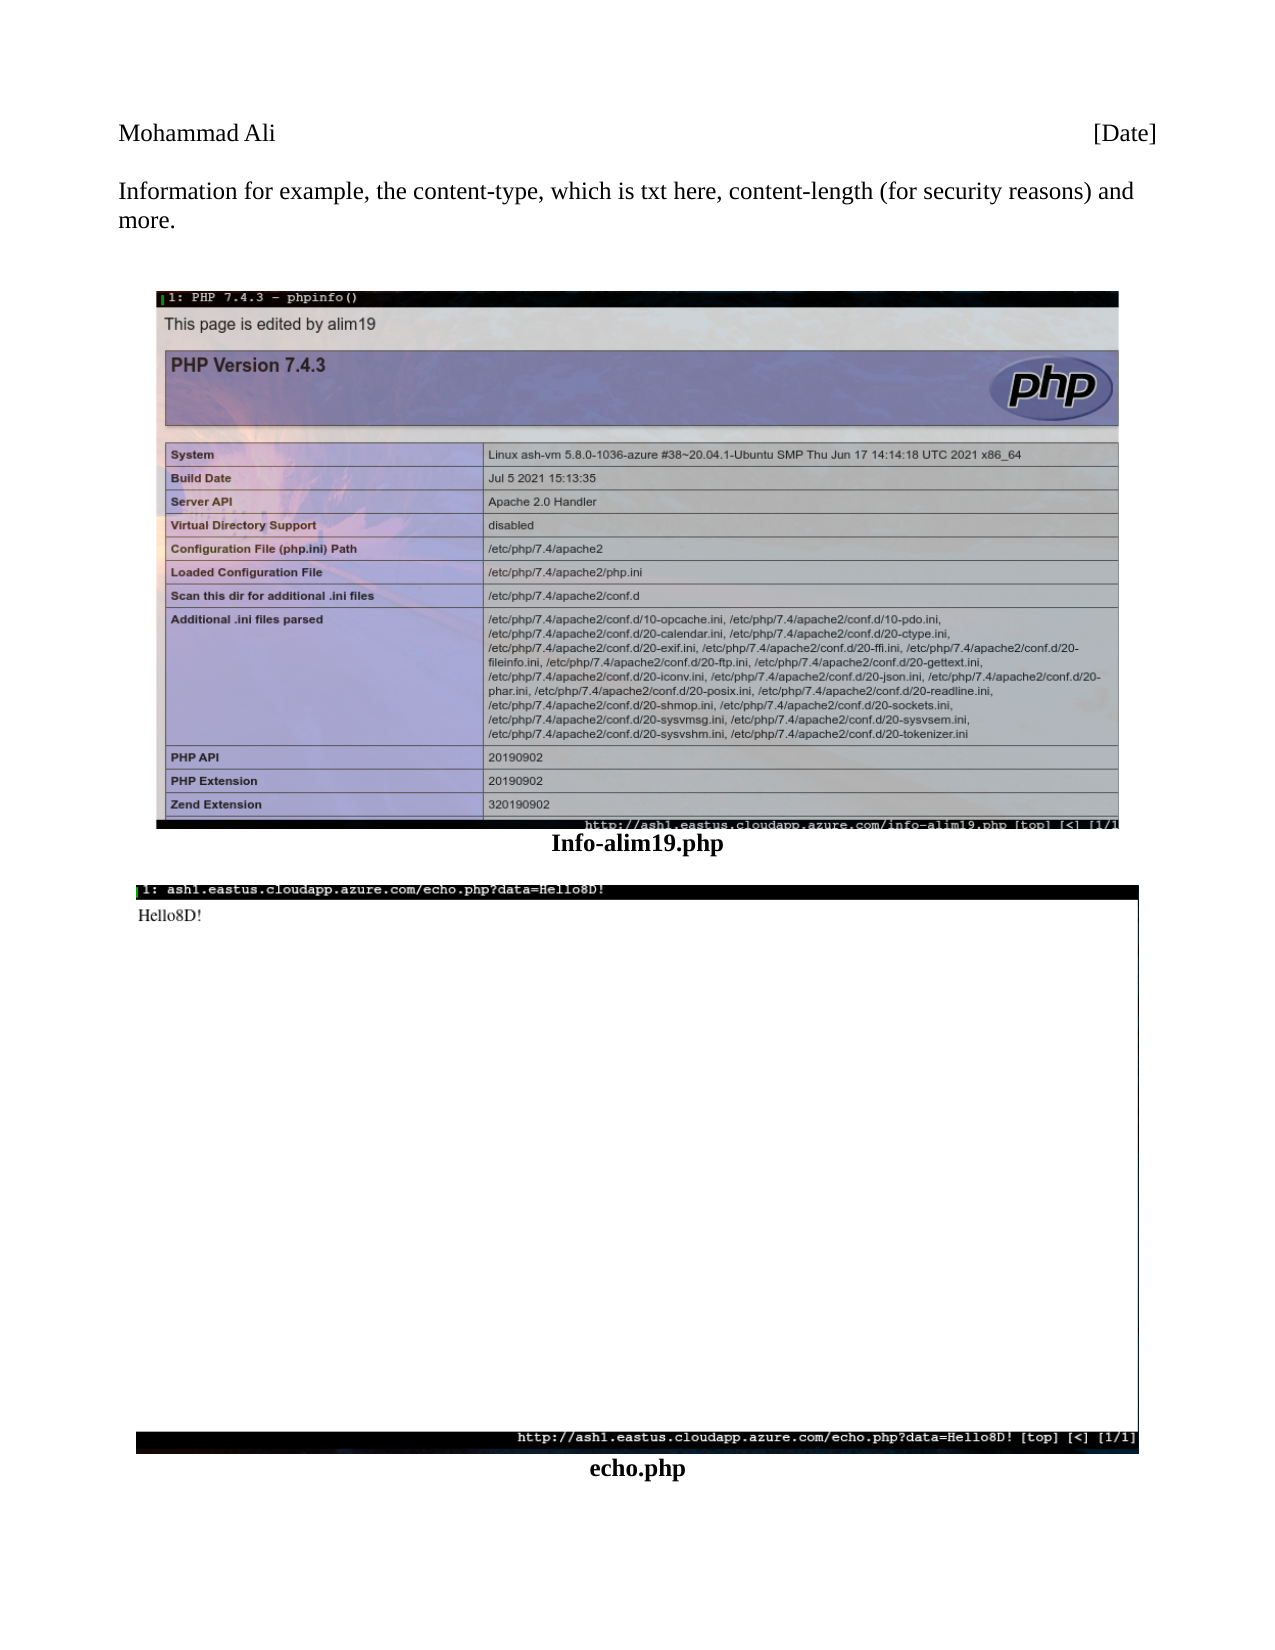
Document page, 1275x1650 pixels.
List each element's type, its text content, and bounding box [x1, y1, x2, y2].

picture [136, 885, 1139, 1454]
picture [156, 291, 1119, 829]
text Information for example, the content-type, which is txt here, content-length (for security reasons) and more. [118, 176, 1157, 234]
text Info-alim19.php [118, 291, 1157, 857]
text echo.php [118, 886, 1157, 1482]
